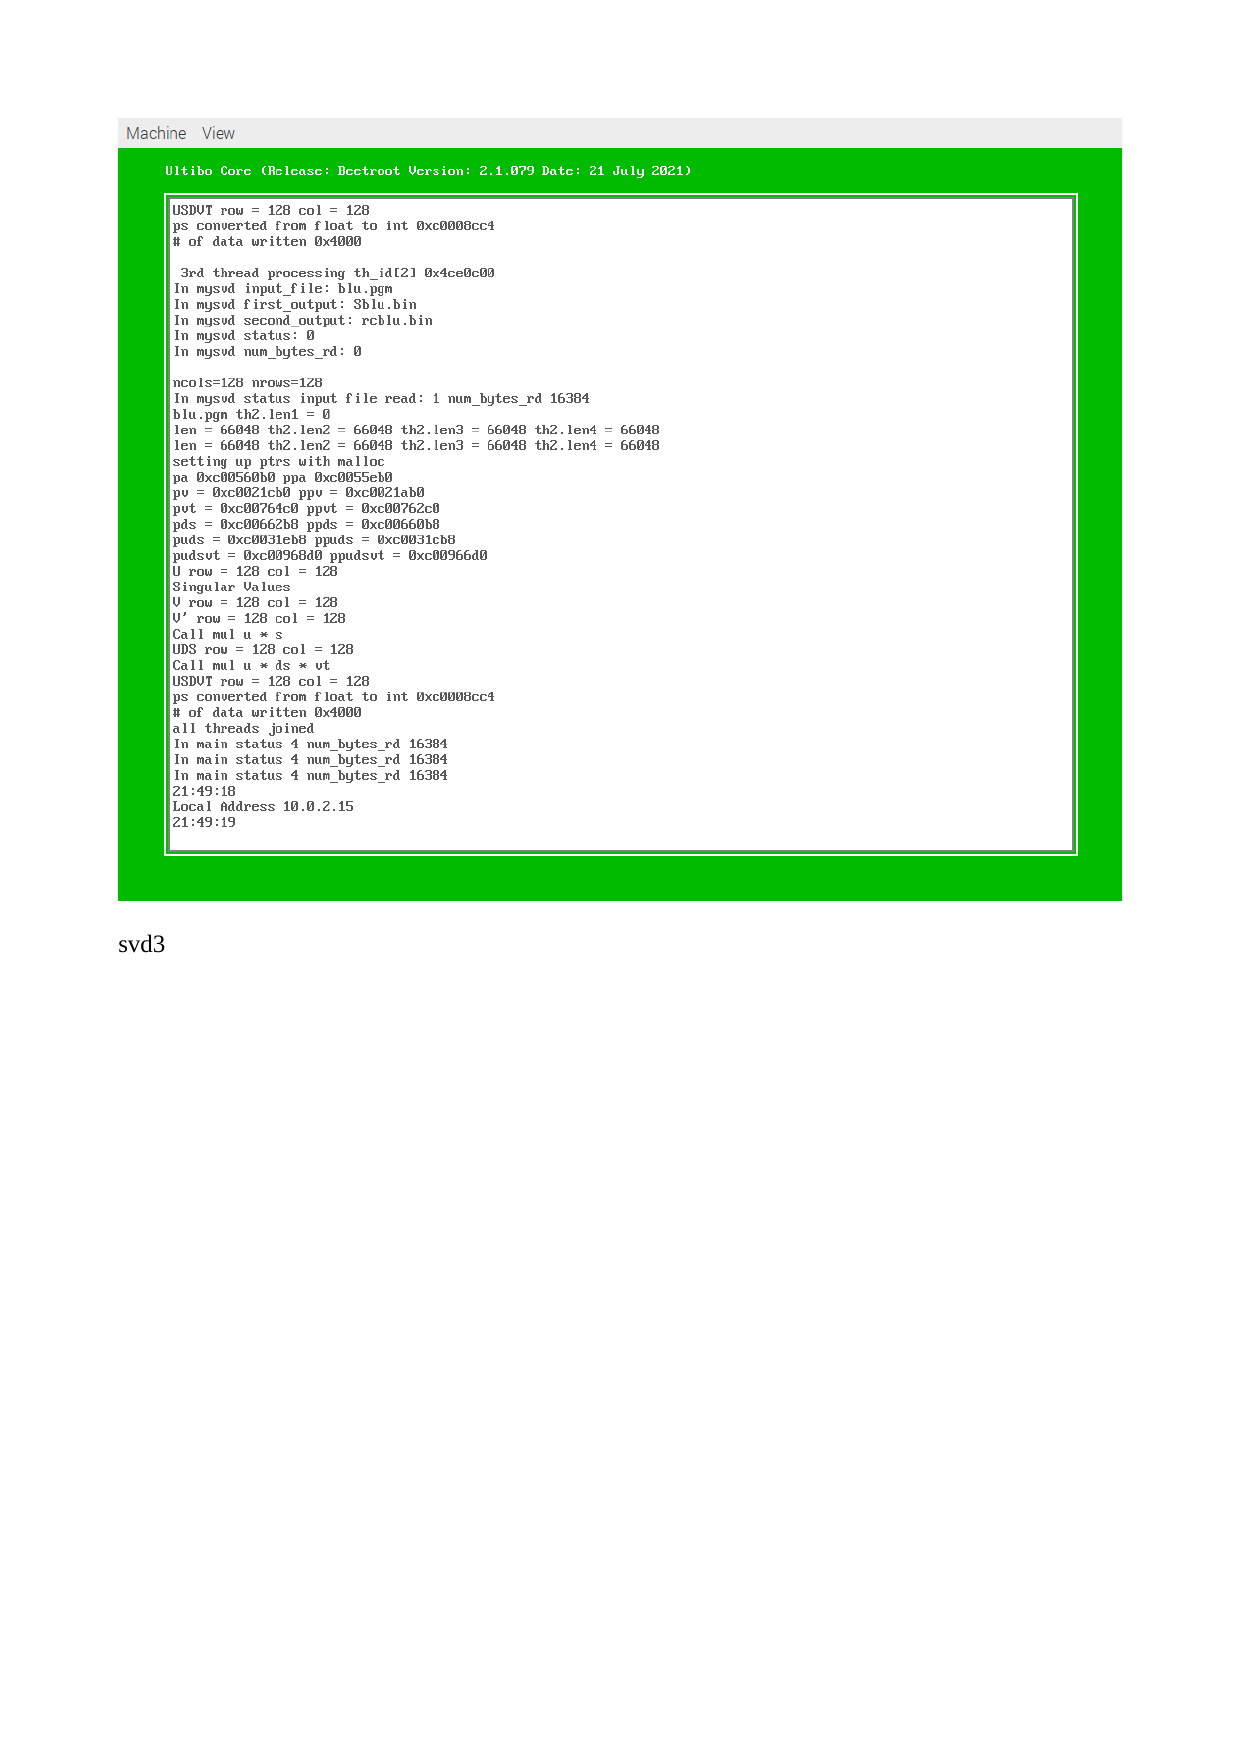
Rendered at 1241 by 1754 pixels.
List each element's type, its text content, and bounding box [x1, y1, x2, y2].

picture [118, 118, 1123, 901]
text svd3 [118, 929, 1122, 958]
